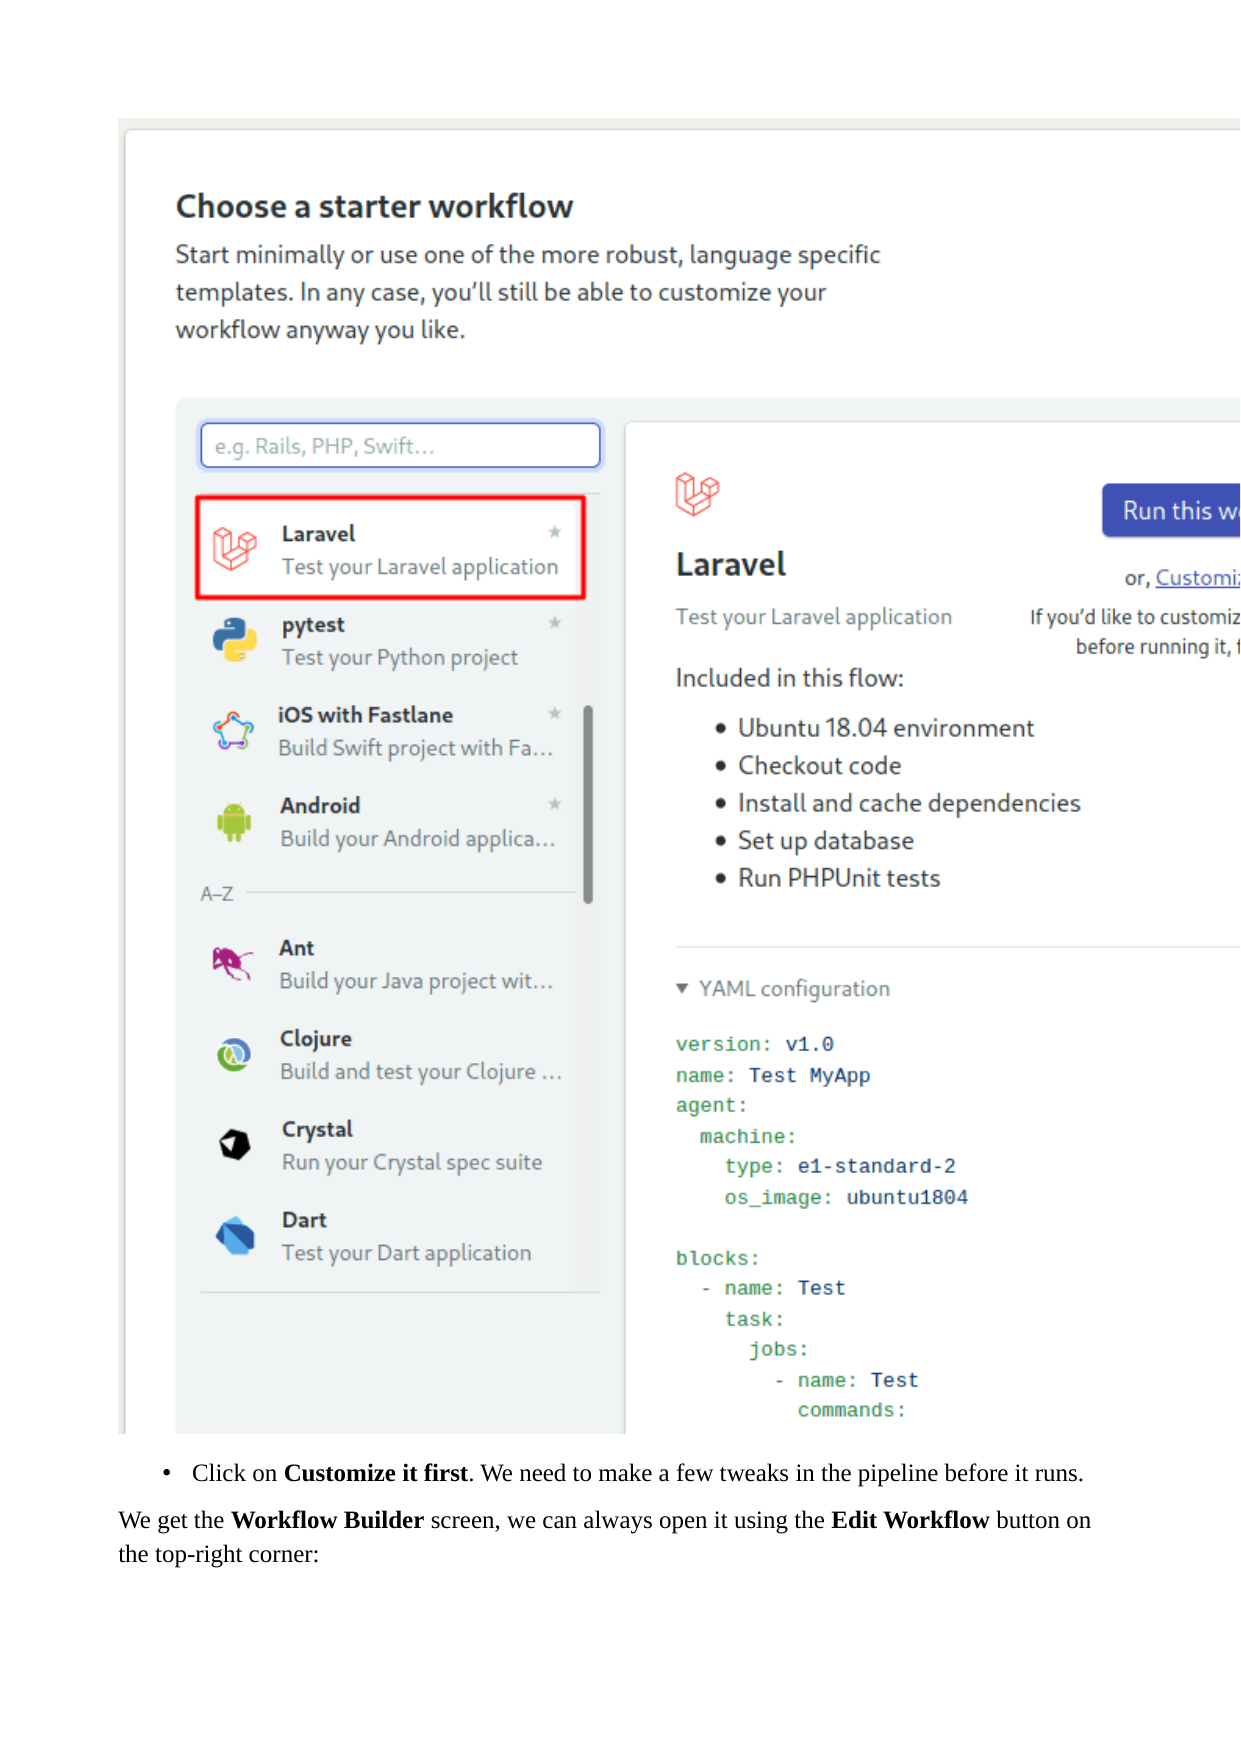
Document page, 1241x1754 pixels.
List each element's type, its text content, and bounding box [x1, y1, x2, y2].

text We get the Workflow Builder screen, we can always open it using the Edit Workflow button on the top-right corner: [118, 1506, 1122, 1567]
list Click on Customize it first. We need to make a few tweaks in the pipeline before it runs. [162, 1458, 1122, 1487]
picture [118, 118, 1241, 1434]
